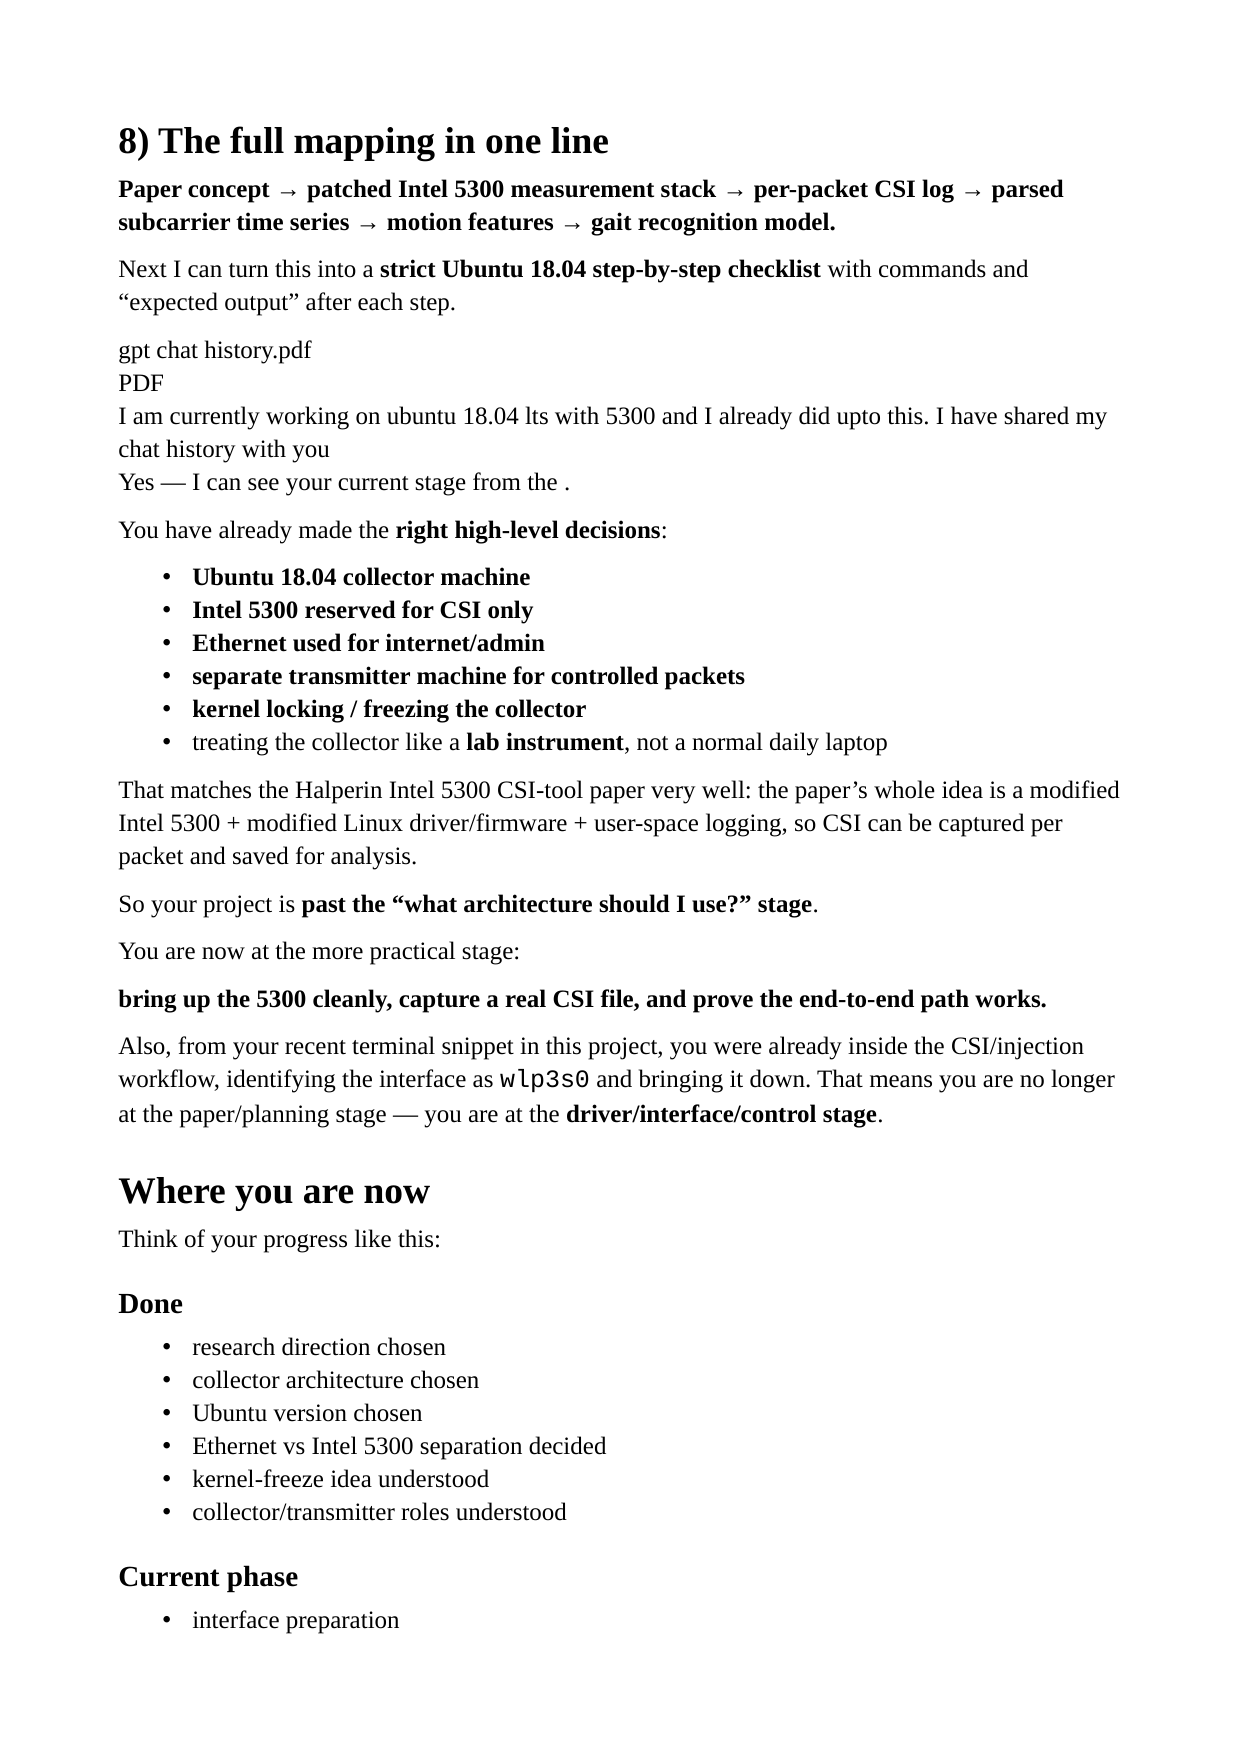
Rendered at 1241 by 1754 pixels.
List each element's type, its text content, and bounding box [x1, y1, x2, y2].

list Ethernet vs Intel 5300 separation decided [162, 1431, 1122, 1460]
text So your project is past the “what architecture should I use?” stage. [118, 889, 1122, 917]
text You have already made the right high-level decisions: [118, 515, 1122, 543]
subtitle Where you are now [118, 1168, 1122, 1211]
list Intel 5300 reserved for CSI only [162, 595, 1122, 624]
text You are now at the more practical stage: [118, 936, 1122, 965]
text Think of your progress like this: [118, 1224, 1122, 1252]
text That matches the Halperin Intel 5300 CSI-tool paper very well: the paper’s whole idea is a modified Intel 5300 + modified Linux driver/firmware + user-space logging, so CSI can be captured per packet and saved for analysis. [118, 775, 1122, 870]
text gpt chat history.pdf [118, 335, 1122, 364]
list Ubuntu 18.04 collector machine [162, 562, 1122, 591]
list collector architecture chosen [162, 1365, 1122, 1394]
subtitle Current phase [118, 1559, 1122, 1593]
text Next I can turn this into a strict Ubuntu 18.04 step-by-step checklist with commands and “expected output” after each step. [118, 254, 1122, 316]
text PDF [118, 368, 1122, 397]
list research direction chosen [162, 1332, 1122, 1361]
list treating the collector like a lab instrument, not a normal daily laptop [162, 727, 1122, 756]
list interface preparation [162, 1605, 1122, 1634]
text Paper concept → patched Intel 5300 measurement stack → per-packet CSI log → parsed subcarrier time series → motion features → gait recognition model. [118, 174, 1122, 236]
list Ubuntu version chosen [162, 1398, 1122, 1427]
text bring up the 5300 cleanly, capture a real CSI file, and prove the end-to-end path works. [118, 984, 1122, 1013]
text Yes — I can see your current stage from the . [118, 467, 1122, 496]
subtitle Done [118, 1286, 1122, 1319]
subtitle 8) The full mapping in one line [118, 118, 1122, 161]
list collector/transmitter roles understood [162, 1497, 1122, 1526]
text I am currently working on ubuntu 18.04 lts with 5300 and I already did upto this. I have shared my chat history with you [118, 401, 1122, 463]
list kernel locking / freezing the collector [162, 694, 1122, 723]
text Also, from your recent terminal snippet in this project, you were already inside the CSI/injection workflow, identifying the interface as wlp3s0 and bringing it down. That means you are no longer at the paper/planning stage — you are at the driver/interface/control stage. [118, 1031, 1122, 1128]
list separate transmitter machine for controlled packets [162, 661, 1122, 690]
list Ethernet used for internet/admin [162, 628, 1122, 657]
list kernel-freeze idea understood [162, 1464, 1122, 1493]
